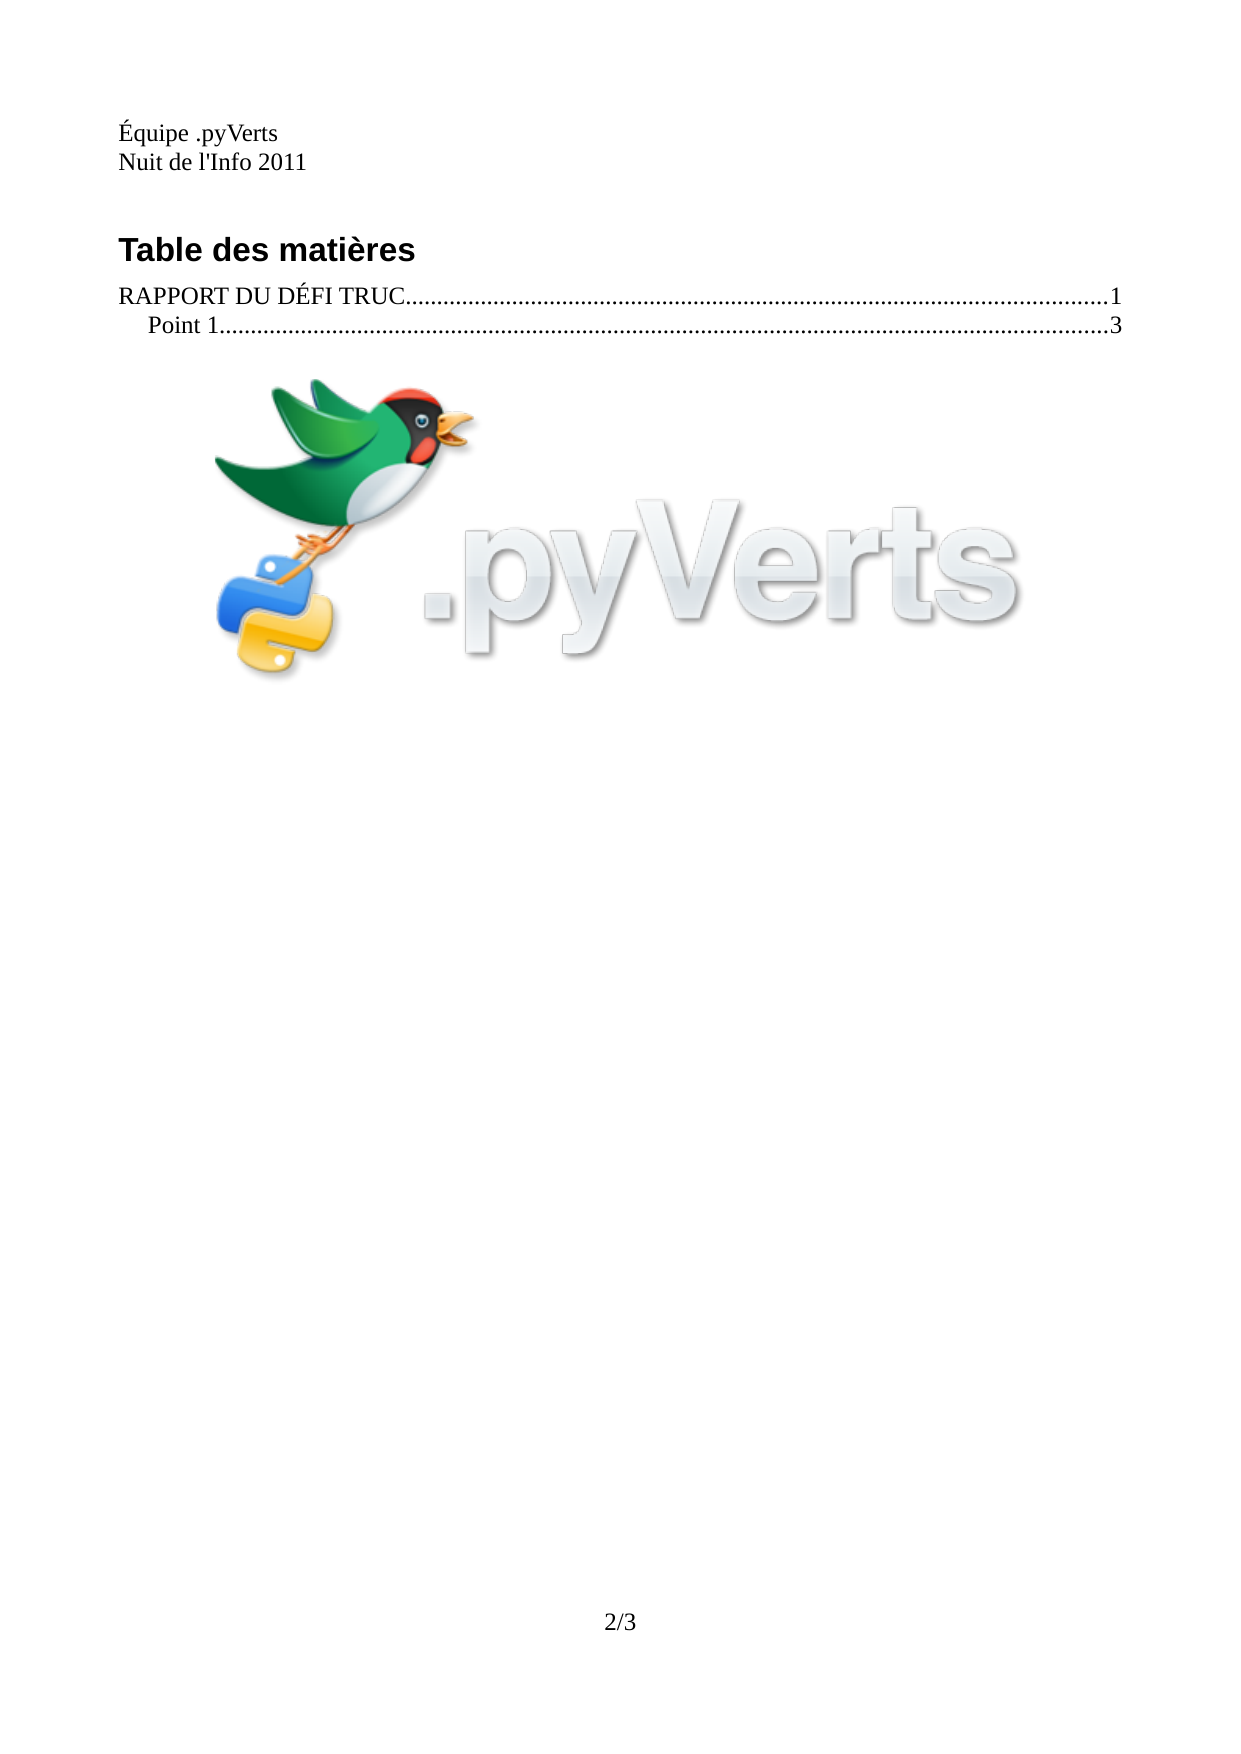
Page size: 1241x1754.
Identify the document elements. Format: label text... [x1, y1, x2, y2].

text RAPPORT DU DÉFI TRUC 1 [118, 281, 1122, 310]
subtitle Table des matières [118, 230, 1122, 268]
text Point 1 3 [148, 310, 1122, 338]
picture [214, 379, 1026, 685]
